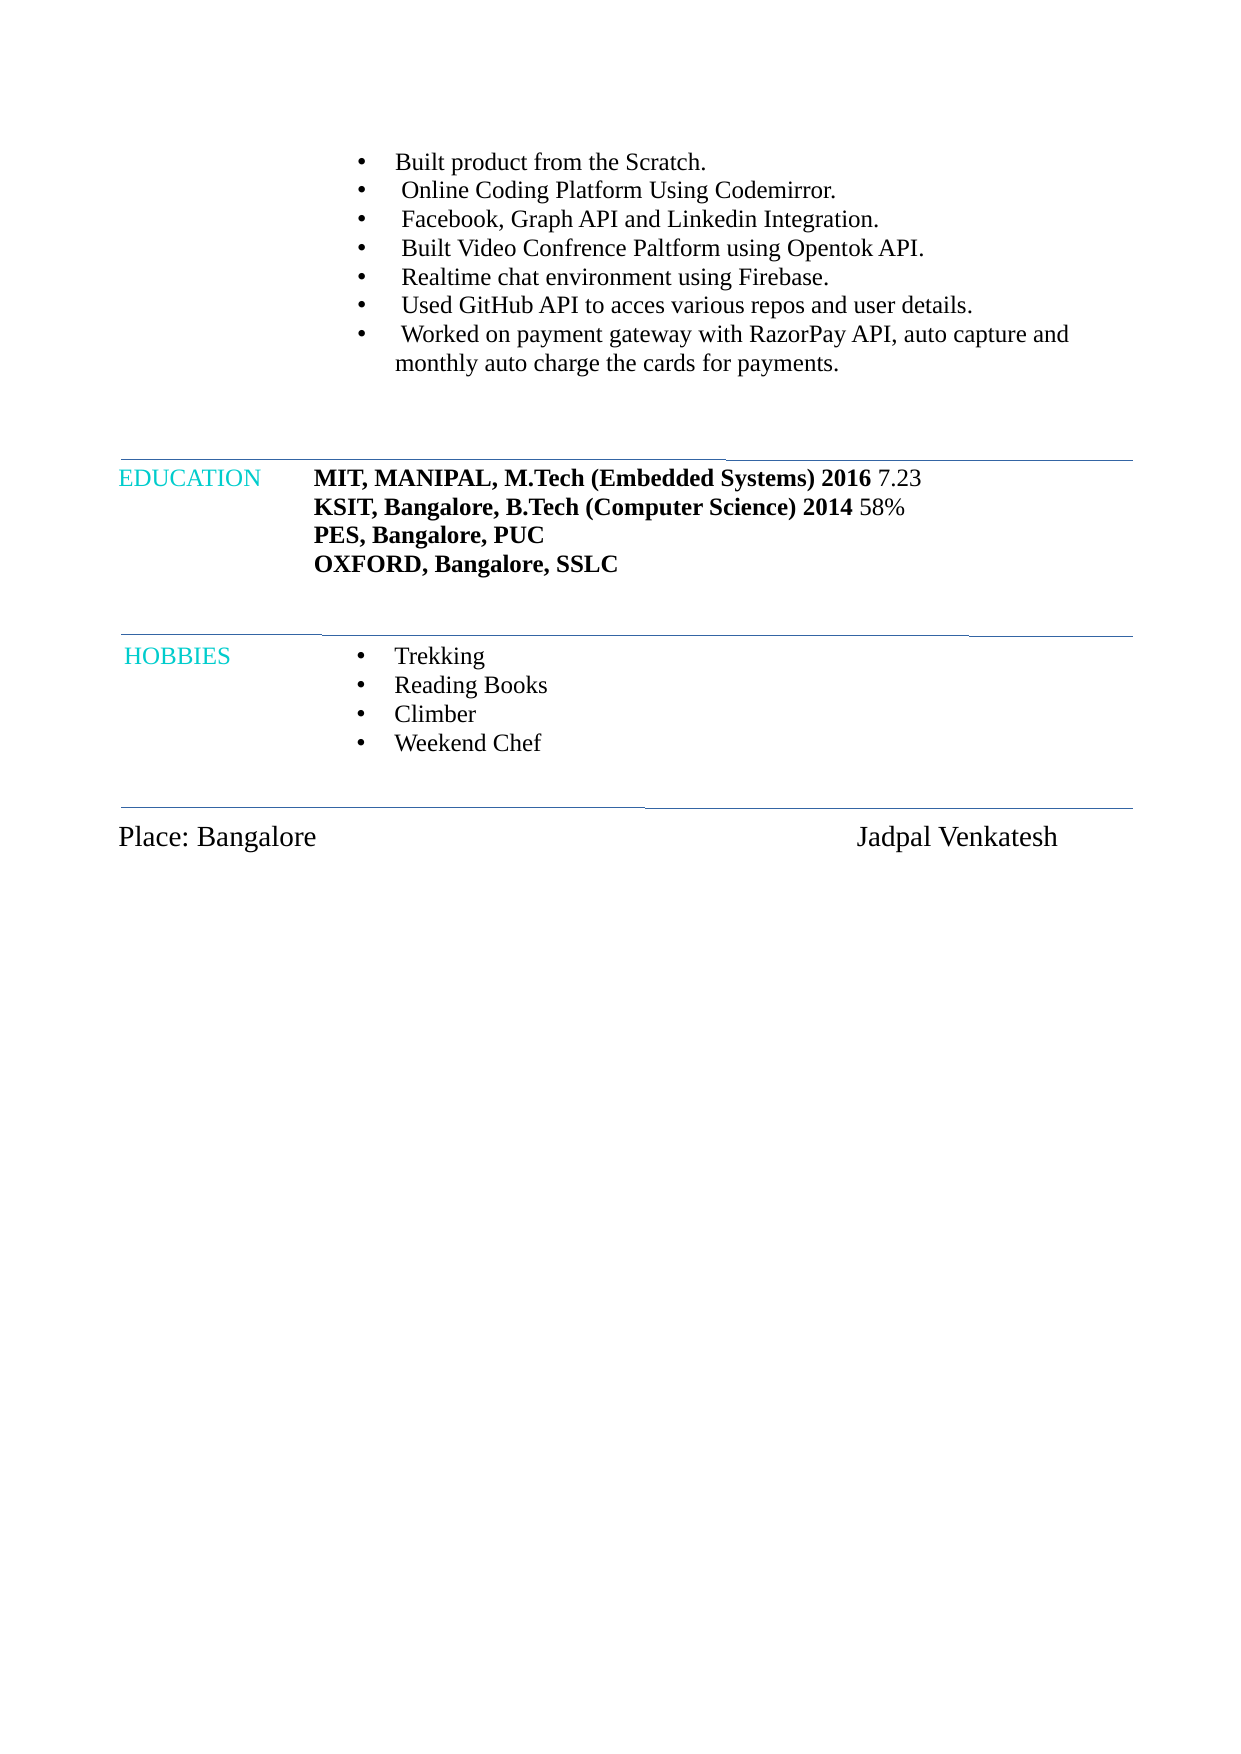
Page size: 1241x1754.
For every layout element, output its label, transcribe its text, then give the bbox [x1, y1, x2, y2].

text Place: Bangalore Jadpal Venkatesh [118, 819, 1122, 853]
table_header EDUCATION [118, 463, 313, 578]
table_header HOBBIES [118, 636, 313, 762]
table_header MIT, MANIPAL, M.Tech (Embedded Systems) 2016 7.23 KSIT, Bangalore, B.Tech (Computer Science) 2014 58% PES, Bangalore, PUC OXFORD, Bangalore, SSLC [314, 463, 1123, 578]
table_header Full Stack Developer, FINLY FEB 2016 - Present (9 Months) Brief Profile: Finly was started as a expense management product for Companies to get a better insight into their spend and expenses. As we grew, we also roled out Disburse Management, Procurement System, Payrolll Management.The entire product is built on BackboneJS and ROR. Website: http://www.finly.io Responsibilites: Managing Product Lifecycle. Gathering Requirements, Priorting Tasks Integrating Bank API’s for all the transactions. Developing Mock UIs, Wireframes. Full Stack Developer, XOBIN May 2016 - Dec 2016 (8 Months) Brief Profile: Xobin is a tech hiring platform which provides various pre-tested developers for the Startups and other firms. Xobin helps to the reduce the time required to hire a developer by 70% by having various online tasks. Website: http://www.xobin.com Responsibilites: Built product from the Scratch. Online Coding Platform Using Codemirror. Facebook, Graph API and Linkedin Integration. Built Video Confrence Paltform using Opentok API. Realtime chat environment using Firebase. Used GitHub API to acces various repos and user details. Worked on payment gateway with RazorPay API, auto capture and monthly auto charge the cards for payments. [314, 118, 1123, 377]
table_header Trekking Reading Books Climber Weekend Chef [314, 636, 1123, 762]
table_header [118, 118, 313, 377]
